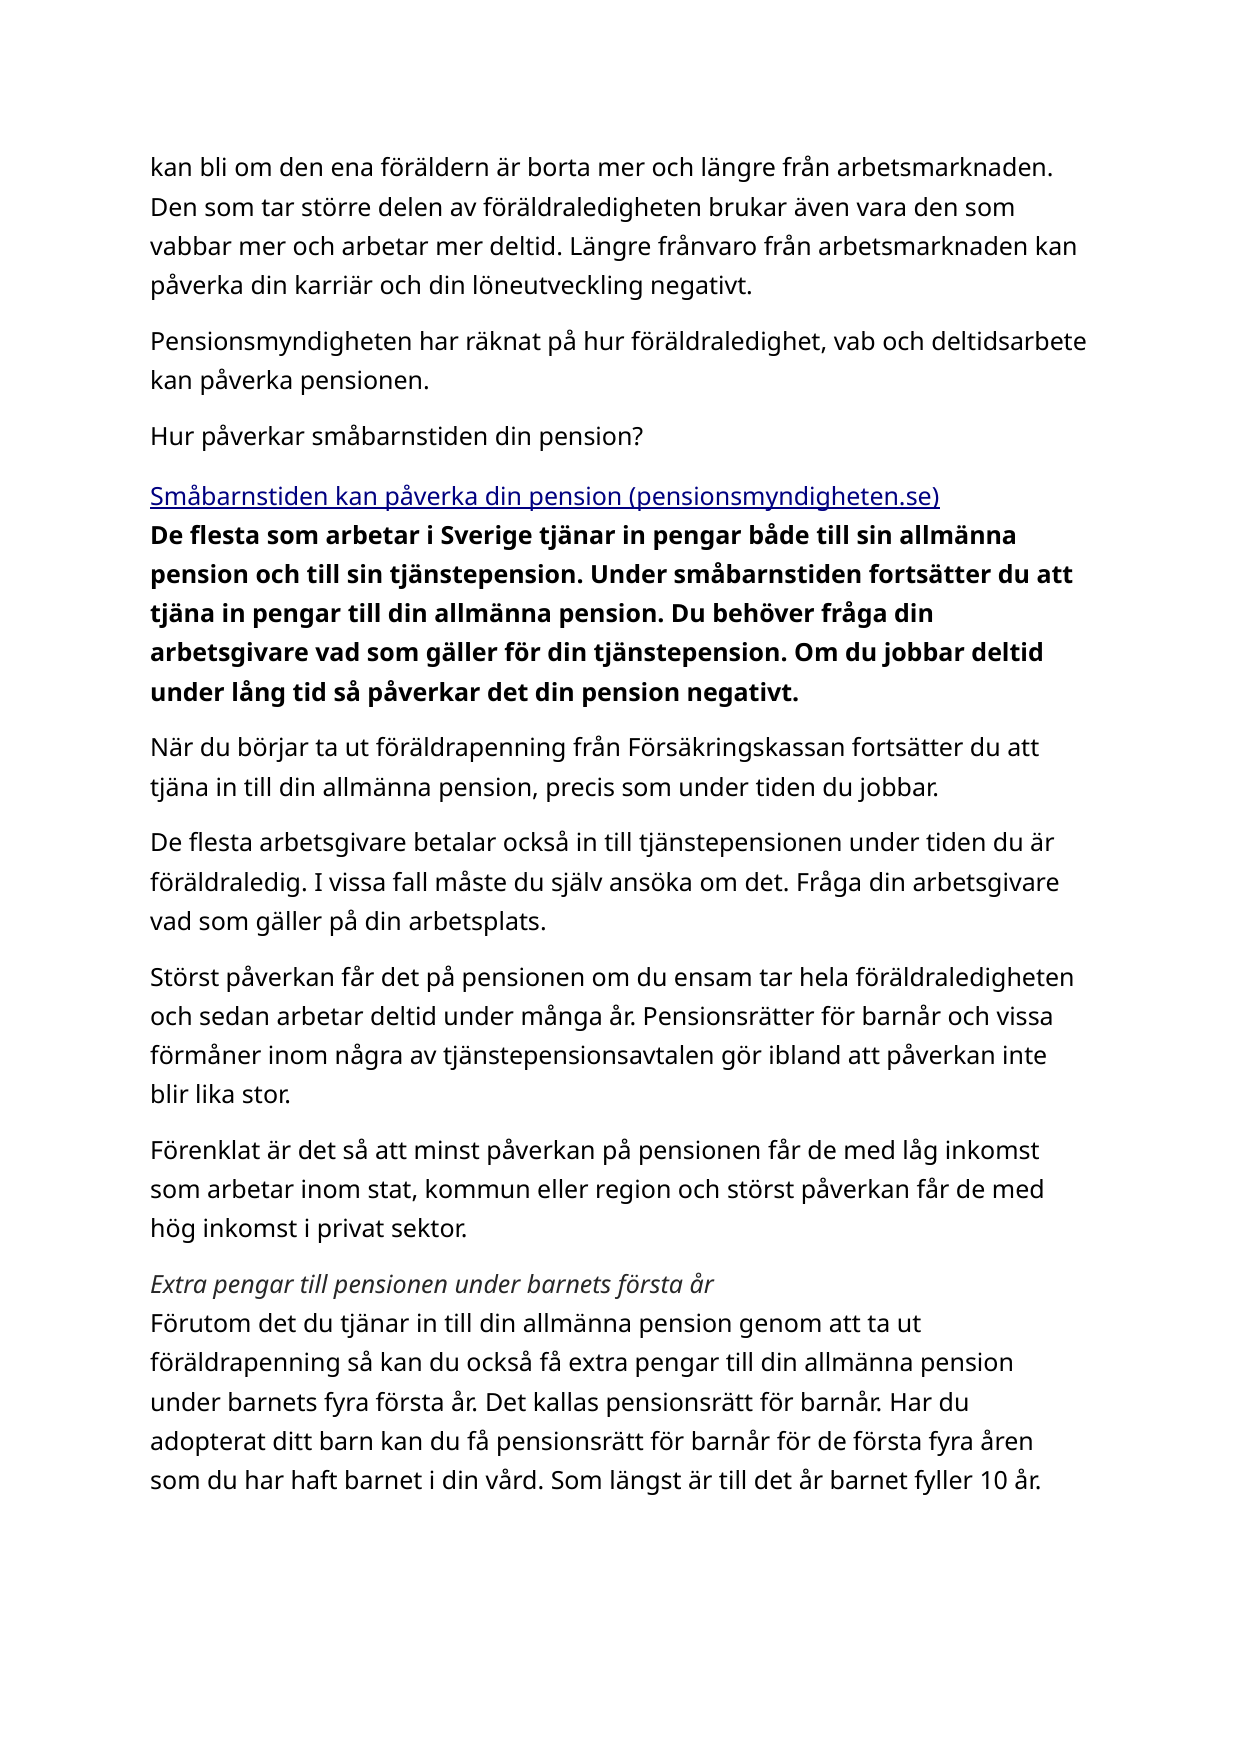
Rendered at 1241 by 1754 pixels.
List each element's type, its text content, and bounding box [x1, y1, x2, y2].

text Störst påverkan får det på pensionen om du ensam tar hela föräldraledigheten och sedan arbetar deltid under många år. Pensionsrätter för barnår och vissa förmåner inom några av tjänstepensionsavtalen gör ibland att påverkan inte blir lika stor. [150, 959, 1090, 1111]
text När du börjar ta ut föräldrapenning från Försäkringskassan fortsätter du att tjäna in till din allmänna pension, precis som under tiden du jobbar. [150, 730, 1090, 803]
subtitle Småbarnstiden kan påverka din pension (pensionsmyndigheten.se) [150, 478, 1090, 512]
text kan bli om den ena föräldern är borta mer och längre från arbetsmarknaden. Den som tar större delen av föräldraledigheten brukar även vara den som vabbar mer och arbetar mer deltid. Längre frånvaro från arbetsmarknaden kan påverka din karriär och din löneutveckling negativt. [150, 150, 1090, 302]
text De flesta arbetsgivare betalar också in till tjänstepensionen under tiden du är föräldraledig. I vissa fall måste du själv ansöka om det. Fråga din arbetsgivare vad som gäller på din arbetsplats. [150, 825, 1090, 937]
text Pensionsmyndigheten har räknat på hur föräldraledighet, vab och deltidsarbete kan påverka pensionen. [150, 323, 1090, 397]
text Hur påverkar småbarnstiden din pension? [150, 418, 1090, 452]
text Förutom det du tjänar in till din allmänna pension genom att ta ut föräldrapenning så kan du också få extra pengar till din allmänna pension under barnets fyra första år. Det kallas pensionsrätt för barnår. Har du adopterat ditt barn kan du få pensionsrätt för barnår för de första fyra åren som du har haft barnet i din vård. Som längst är till det år barnet fyller 10 år. [150, 1306, 1090, 1497]
text Förenklat är det så att minst påverkan på pensionen får de med låg inkomst som arbetar inom stat, kommun eller region och störst påverkan får de med hög inkomst i privat sektor. [150, 1132, 1090, 1245]
text De flesta som arbetar i Sverige tjänar in pengar både till sin allmänna pension och till sin tjänstepension. Under småbarnstiden fortsätter du att tjäna in pengar till din allmänna pension. Du behöver fråga din arbetsgivare vad som gäller för din tjänstepension. Om du jobbar deltid under lång tid så påverkar det din pension negativt. [150, 517, 1090, 708]
subtitle Extra pengar till pensionen under barnets första år [150, 1267, 1090, 1301]
